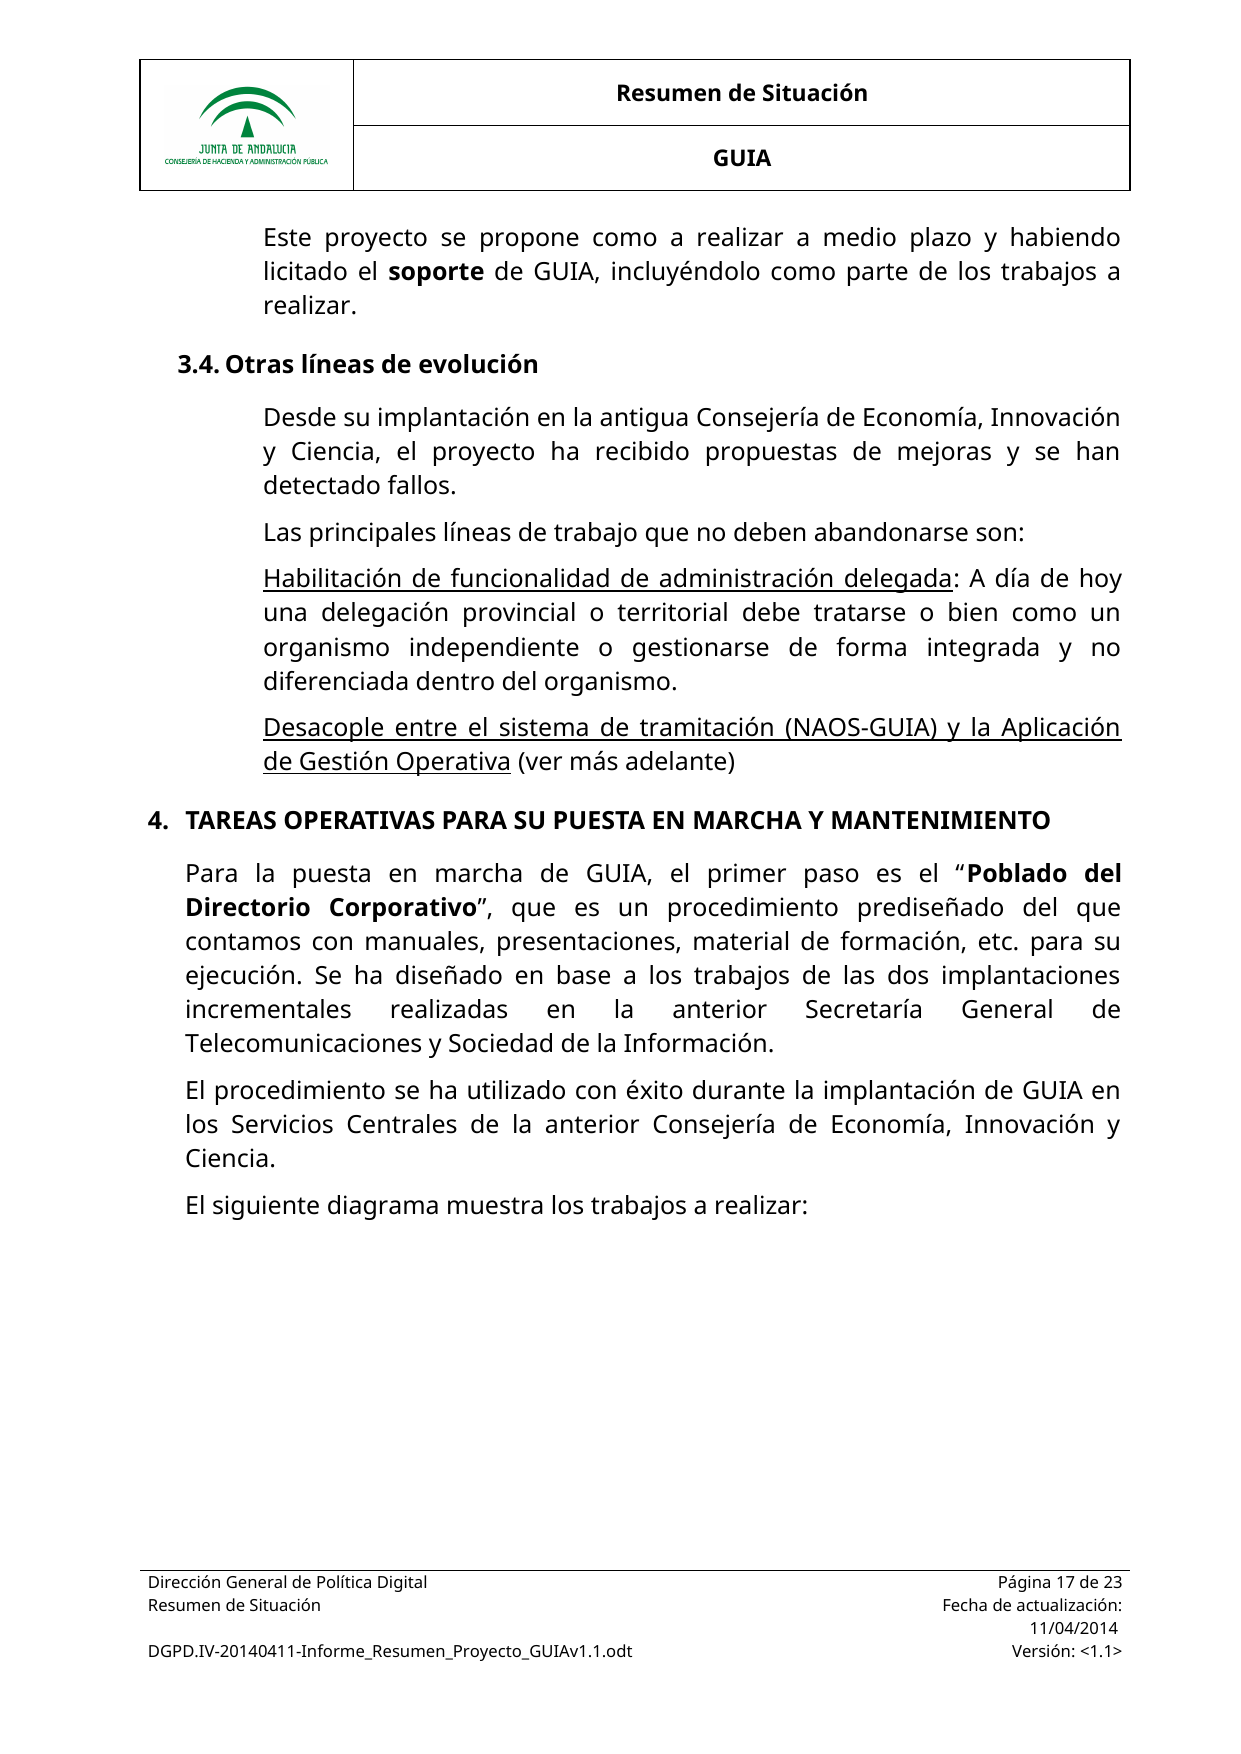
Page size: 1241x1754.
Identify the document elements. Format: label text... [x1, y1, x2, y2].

text de Gestión Operativa (ver más adelante) [263, 741, 1122, 778]
subtitle Otras líneas de evolución [177, 347, 1122, 381]
text Este proyecto se propone como a realizar a medio plazo y habiendo licitado el soporte de GUIA, incluyéndolo como parte de los trabajos a realizar. [263, 220, 1122, 322]
text Las principales líneas de trabajo que no deben abandonarse son: [263, 514, 1122, 548]
text El procedimiento se ha utilizado con éxito durante la implantación de GUIA en los Servicios Centrales de la anterior Consejería de Economía, Innovación y Ciencia. [185, 1073, 1122, 1175]
text Desde su implantación en la antigua Consejería de Economía, Innovación y Ciencia, el proyecto ha recibido propuestas de mejoras y se han detectado fallos. [263, 400, 1122, 502]
subtitle TAREAS OPERATIVAS PARA SU PUESTA EN MARCHA Y MANTENIMIENTO [148, 803, 1122, 837]
text Desacople entre el sistema de tramitación (NAOS-GUIA) y la Aplicación [263, 710, 1122, 739]
text Para la puesta en marcha de GUIA, el primer paso es el “Poblado del Directorio Corporativo”, que es un procedimiento prediseñado del que contamos con manuales, presentaciones, material de formación, etc. para su ejecución. Se ha diseñado en base a los trabajos de las dos implantaciones incrementales realizadas en la anterior Secretaría General de Telecomunicaciones y Sociedad de la Información. [185, 856, 1122, 1060]
text Habilitación de funcionalidad de administración delegada: A día de hoy una delegación provincial o territorial debe tratarse o bien como un organismo independiente o gestionarse de forma integrada y no diferenciada dentro del organismo. [263, 561, 1122, 697]
text El siguiente diagrama muestra los trabajos a realizar: [185, 1187, 1122, 1221]
picture [164, 85, 330, 165]
